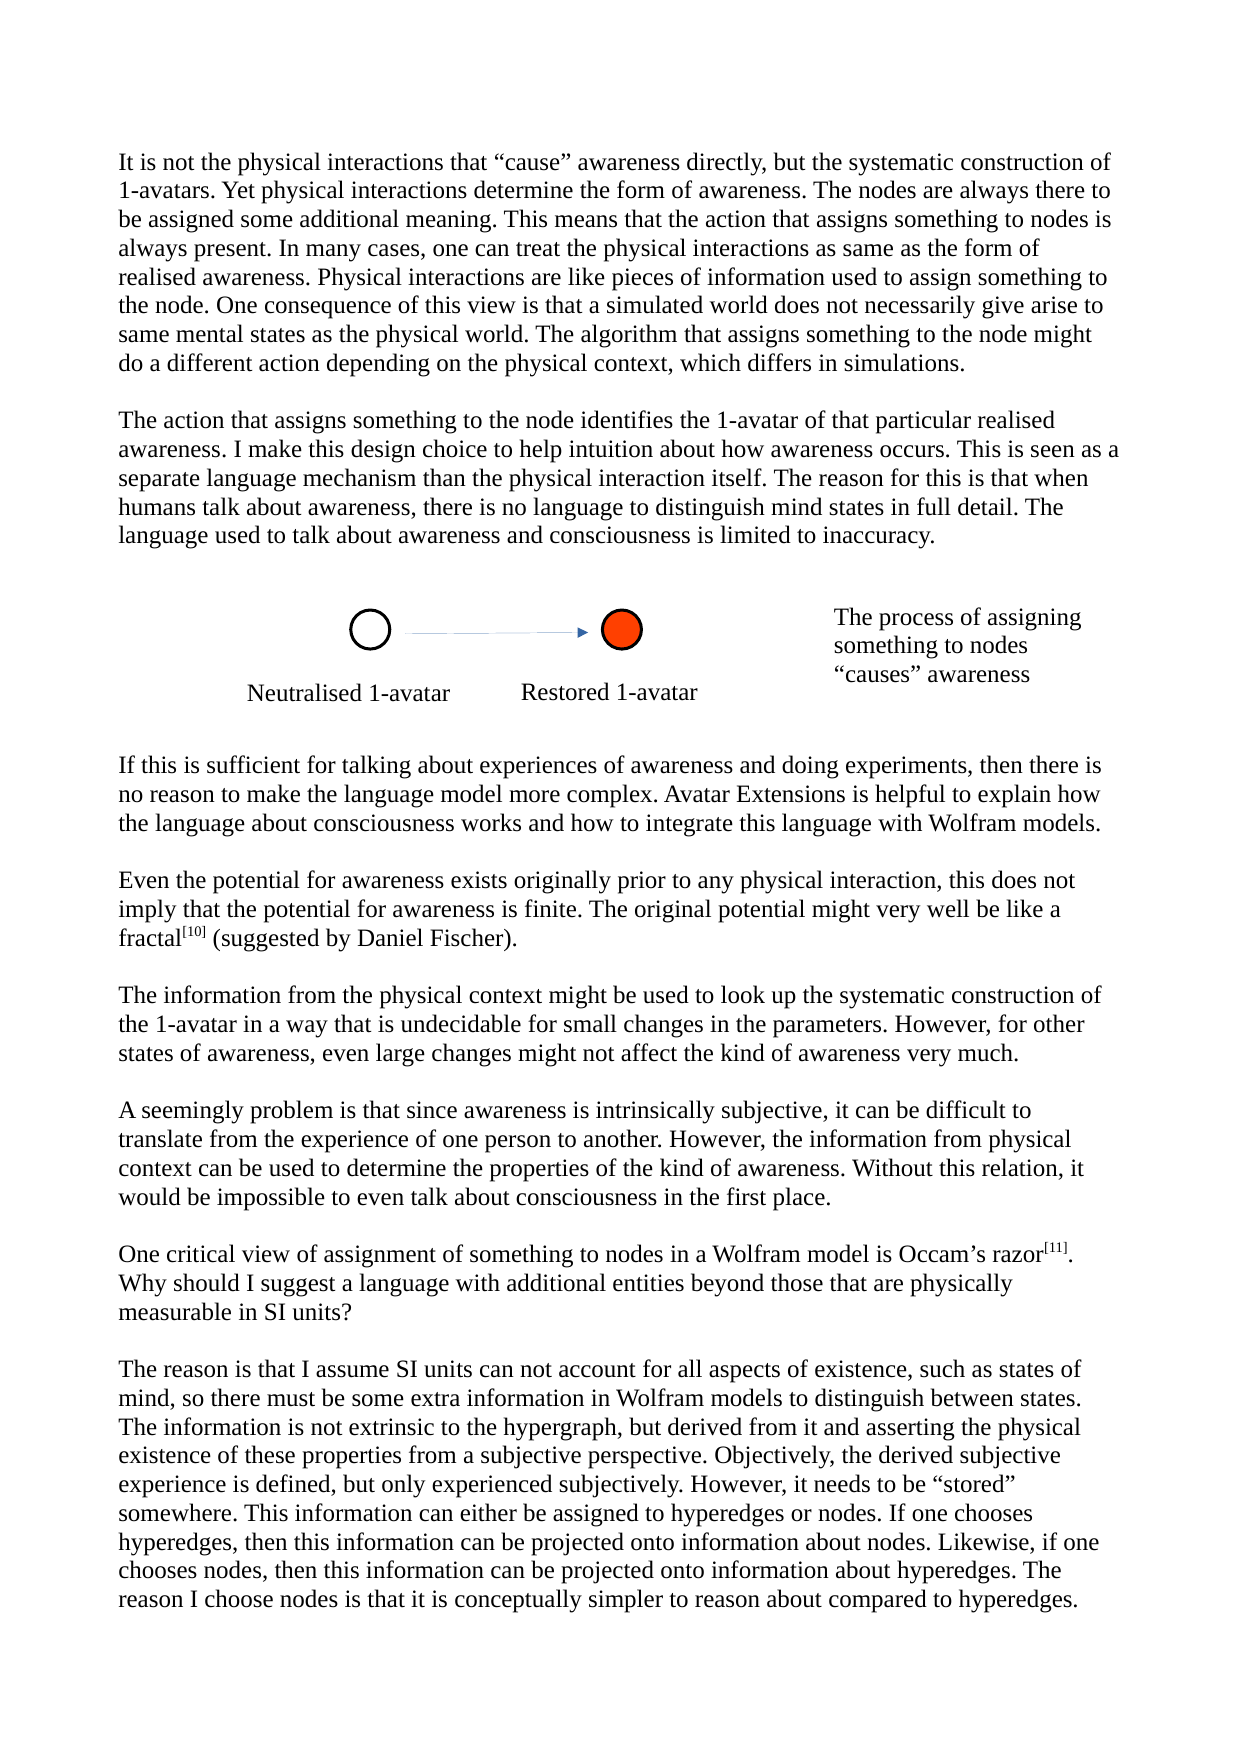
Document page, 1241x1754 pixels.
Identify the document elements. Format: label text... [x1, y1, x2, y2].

text One critical view of assignment of something to nodes in a Wolfram model is Occam’s razor[11]. Why should I suggest a language with additional entities beyond those that are physically measurable in SI units? [118, 1239, 1122, 1326]
text The action that assigns something to the node identifies the 1-avatar of that particular realised awareness. I make this design choice to help intuition about how awareness occurs. This is seen as a separate language mechanism than the physical interaction itself. The reason for this is that when humans talk about awareness, there is no language to distinguish mind states in full detail. The language used to talk about awareness and consciousness is limited to inaccuracy. [118, 406, 1122, 549]
text If this is sufficient for talking about experiences of awareness and doing experiments, then there is no reason to make the language model more complex. Avatar Extensions is helpful to explain how the language about consciousness works and how to integrate this language with Wolfram models. [118, 751, 1122, 837]
text A seemingly problem is that since awareness is intrinsically subjective, it can be difficult to translate from the experience of one person to another. However, the information from physical context can be used to determine the properties of the kind of awareness. Without this relation, it would be impossible to even talk about consciousness in the first place. [118, 1096, 1122, 1211]
text The information from the physical context might be used to look up the systematic construction of the 1-avatar in a way that is undecidable for small changes in the parameters. However, for other states of awareness, even large changes might not affect the kind of awareness very much. [118, 981, 1122, 1067]
text It is not the physical interactions that “cause” awareness directly, but the systematic construction of 1-avatars. Yet physical interactions determine the form of awareness. The nodes are always there to be assigned some additional meaning. This means that the action that assigns something to nodes is always present. In many cases, one can treat the physical interactions as same as the form of realised awareness. Physical interactions are like pieces of information used to assign something to the node. One consequence of this view is that a simulated world does not necessarily give arise to same mental states as the physical world. The algorithm that assigns something to the node might do a different action depending on the physical context, which differs in simulations. [118, 147, 1122, 377]
text Even the potential for awareness exists originally prior to any physical interaction, this does not imply that the potential for awareness is finite. The original potential might very well be like a fractal[10] (suggested by Daniel Fischer). [118, 866, 1122, 952]
text The reason is that I assume SI units can not account for all aspects of existence, such as states of mind, so there must be some extra information in Wolfram models to distinguish between states. The information is not extrinsic to the hypergraph, but derived from it and asserting the physical existence of these properties from a subjective perspective. Objectively, the derived subjective experience is defined, but only experienced subjectively. However, it needs to be “stored” somewhere. This information can either be assigned to hyperedges or nodes. If one chooses hyperedges, then this information can be projected onto information about nodes. Likewise, if one chooses nodes, then this information can be projected onto information about hyperedges. The reason I choose nodes is that it is conceptually simpler to reason about compared to hyperedges. [118, 1354, 1122, 1613]
